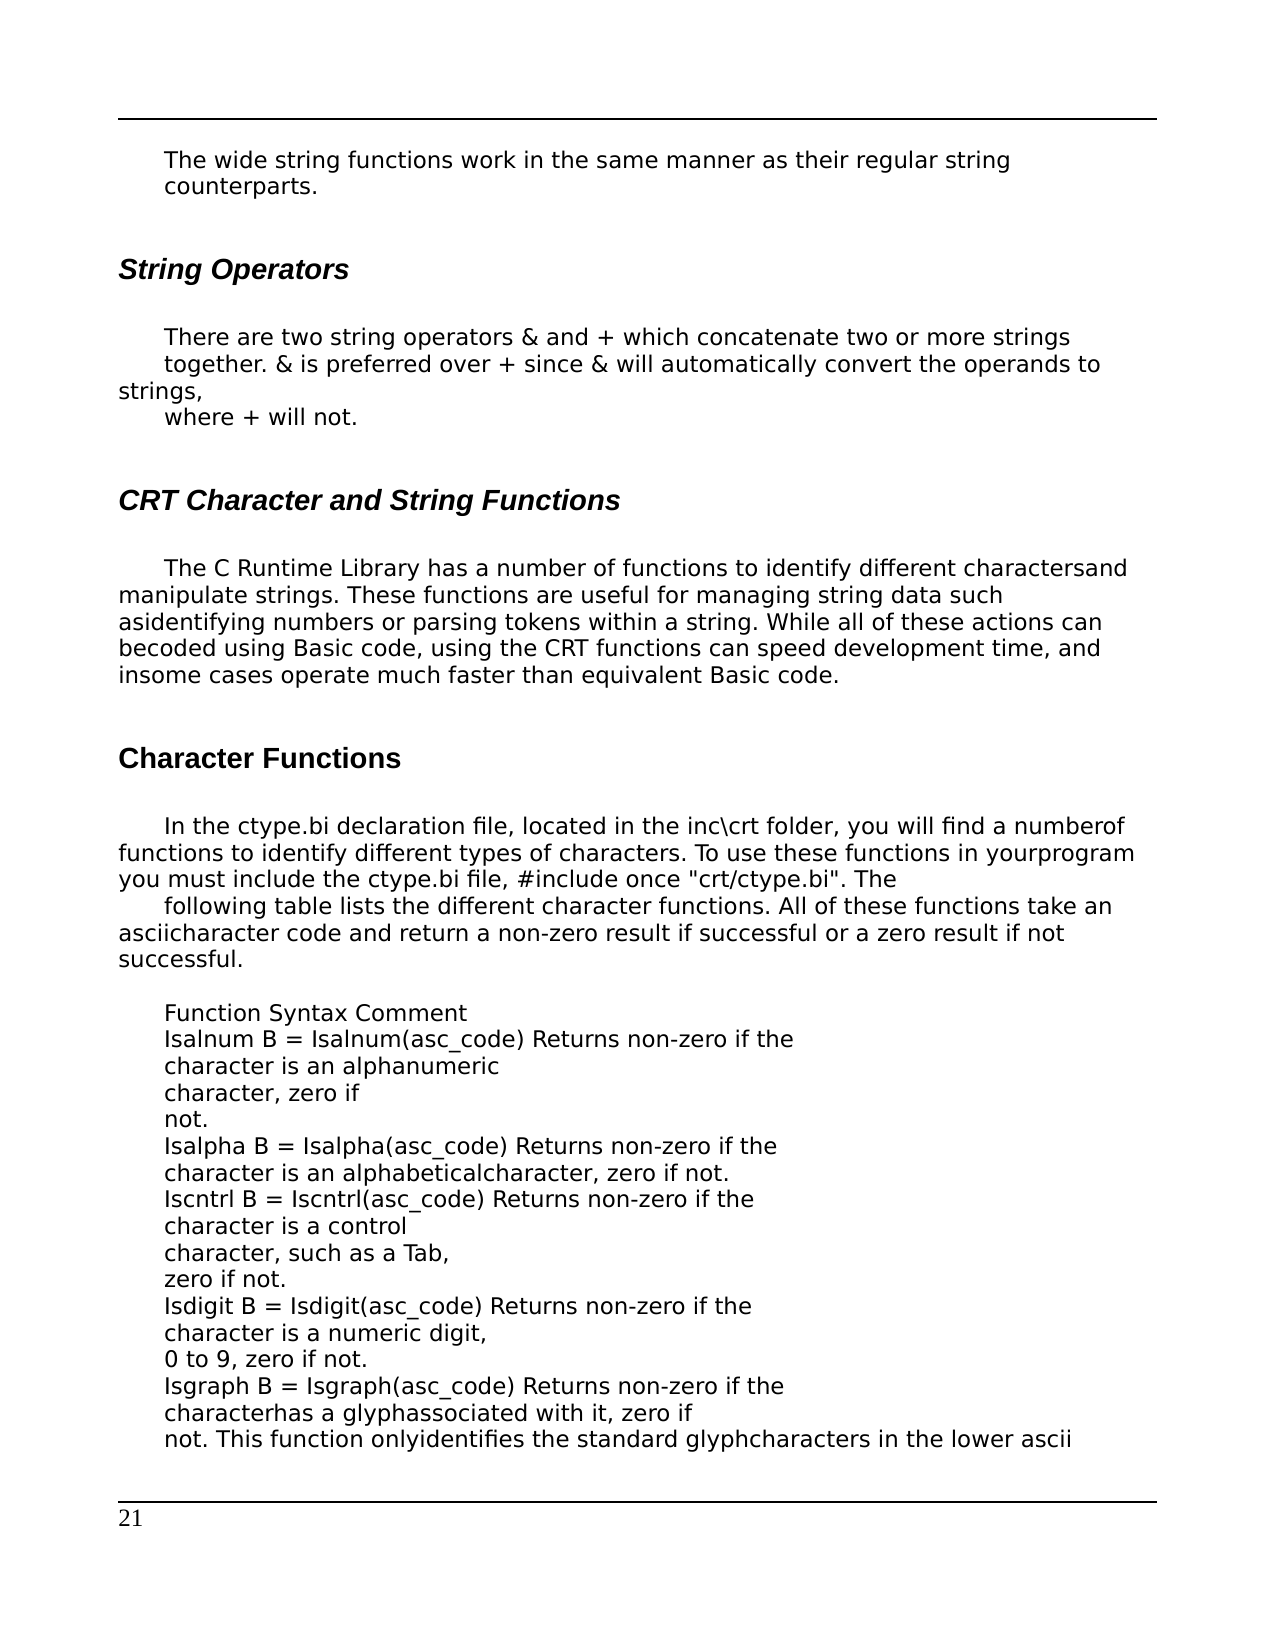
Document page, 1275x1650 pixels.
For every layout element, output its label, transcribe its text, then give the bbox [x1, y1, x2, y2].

text Isdigit B = Isdigit(asc_code) Returns non-zero if the [118, 1293, 1157, 1320]
text Isalpha B = Isalpha(asc_code) Returns non-zero if the [118, 1133, 1157, 1160]
text counterparts. [118, 173, 1157, 200]
text together. & is preferred over + since & will automatically convert the operands to strings, [118, 351, 1157, 404]
text Iscntrl B = Iscntrl(asc_code) Returns non-zero if the [118, 1187, 1157, 1213]
text Isalnum B = Isalnum(asc_code) Returns non-zero if the [118, 1027, 1157, 1053]
text following table lists the different character functions. All of these functions take an asciicharacter code and return a non-zero result if successful or a zero result if not successful. [118, 893, 1157, 973]
text Isgraph B = Isgraph(asc_code) Returns non-zero if the [118, 1373, 1157, 1400]
text character is a control [118, 1213, 1157, 1240]
text not. This function onlyidentifies the standard glyphcharacters in the lower ascii [118, 1427, 1157, 1453]
text The C Runtime Library has a number of functions to identify different charactersand manipulate strings. These functions are useful for managing string data such asidentifying numbers or parsing tokens within a string. While all of these actions can becoded using Basic code, using the CRT functions can speed development time, and insome cases operate much faster than equivalent Basic code. [118, 556, 1157, 689]
text 0 to 9, zero if not. [118, 1347, 1157, 1373]
text The wide string functions work in the same manner as their regular string [118, 147, 1157, 173]
text In the ctype.bi declaration file, located in the inc\crt folder, you will find a numberof functions to identify different types of characters. To use these functions in yourprogram you must include the ctype.bi file, #include once "crt/ctype.bi". The [118, 813, 1157, 893]
text zero if not. [118, 1267, 1157, 1293]
text character is an alphabeticalcharacter, zero if not. [118, 1160, 1157, 1187]
subtitle String Operators [118, 252, 1157, 285]
text character is a numeric digit, [118, 1320, 1157, 1347]
text character, such as a Tab, [118, 1240, 1157, 1267]
text character, zero if [118, 1080, 1157, 1107]
text There are two string operators & and + which concatenate two or more strings [118, 324, 1157, 351]
text character is an alphanumeric [118, 1053, 1157, 1080]
subtitle CRT Character and String Functions [118, 483, 1157, 516]
text not. [118, 1107, 1157, 1133]
text Function Syntax Comment [118, 1000, 1157, 1027]
text characterhas a glyphassociated with it, zero if [118, 1400, 1157, 1427]
text where + will not. [118, 404, 1157, 431]
subtitle Character Functions [118, 741, 1157, 774]
